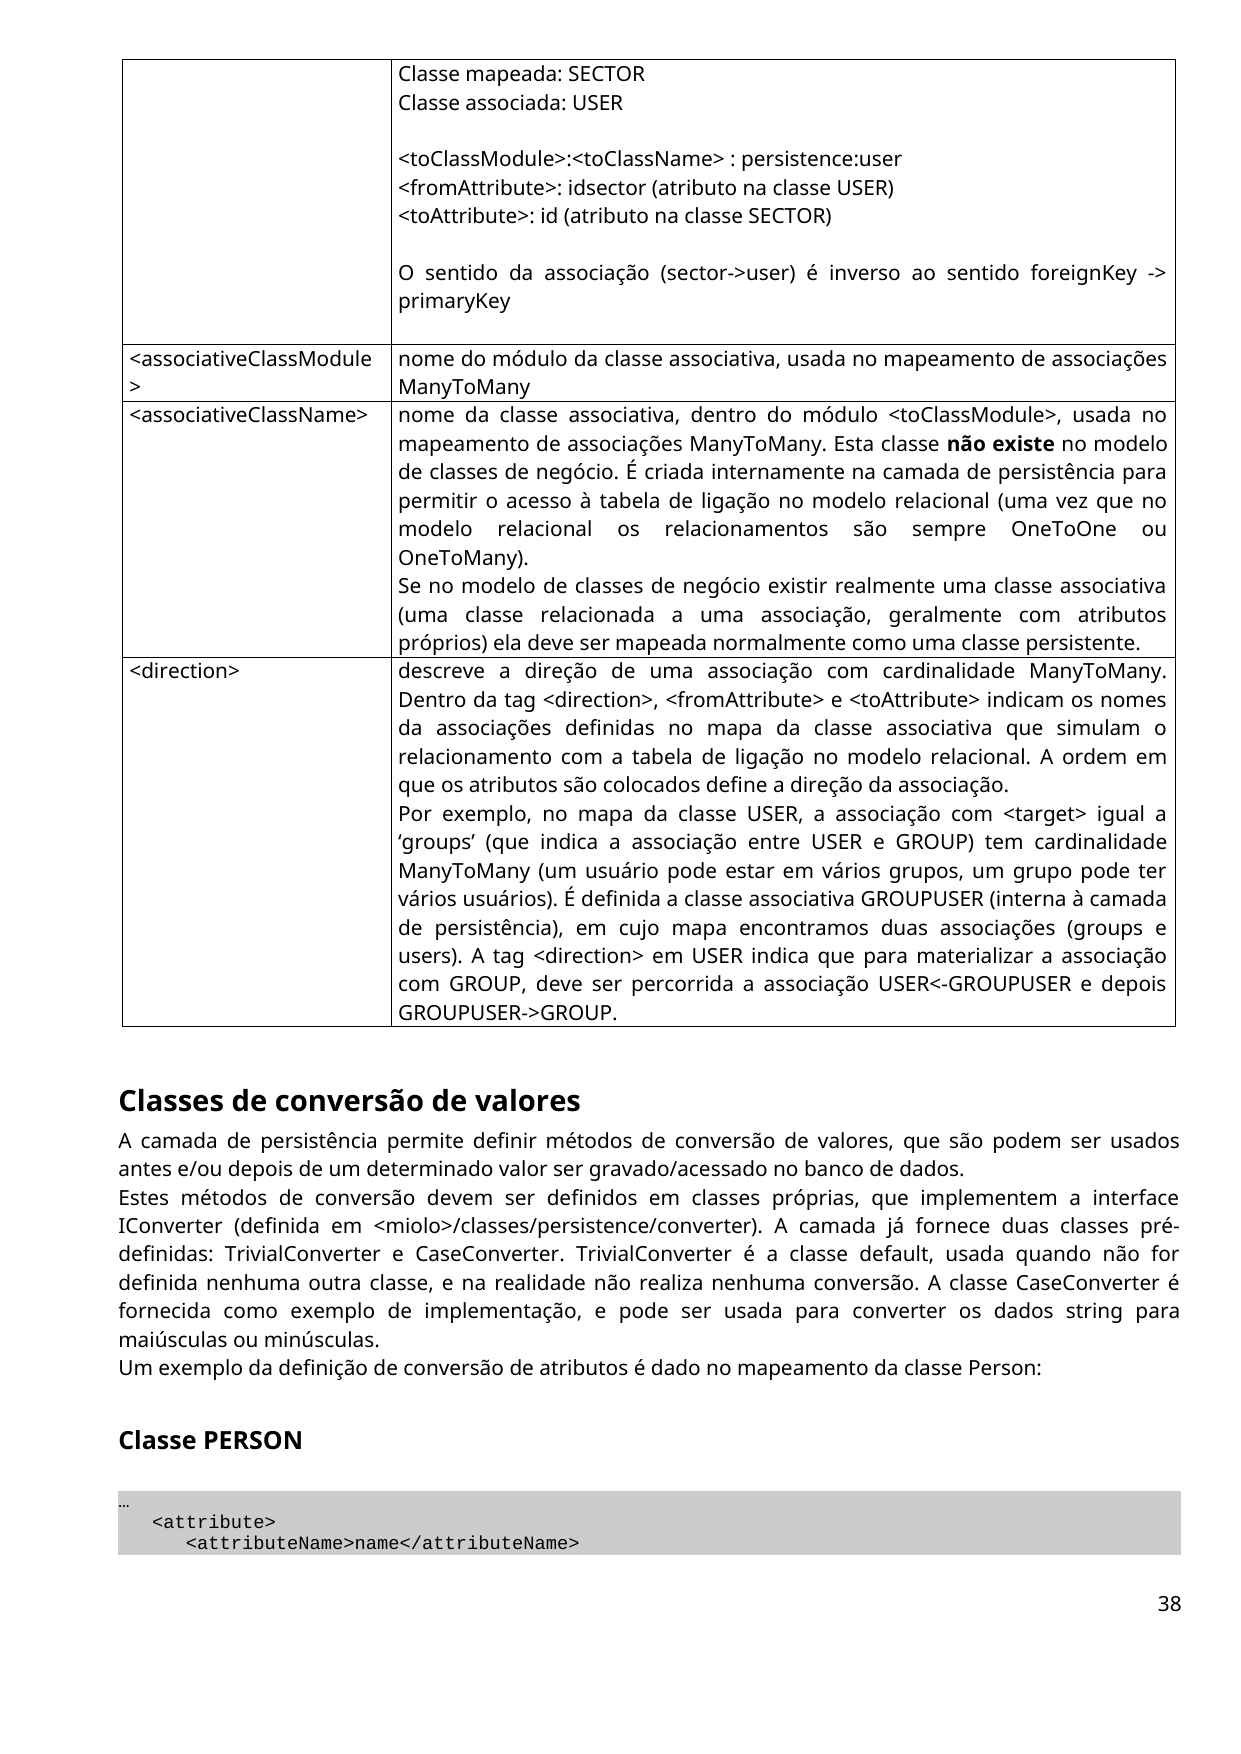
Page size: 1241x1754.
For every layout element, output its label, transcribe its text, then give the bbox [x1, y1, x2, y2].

table_cell <direction> [123, 658, 391, 1026]
text <attribute> [118, 1513, 1181, 1534]
text <attributeName>name</attributeName> [118, 1534, 1181, 1555]
table_cell <associativeClassName> [123, 402, 391, 657]
text … [118, 1491, 1181, 1513]
text Estes métodos de conversão devem ser definidos em classes próprias, que implementem a interface IConverter (definida em <miolo>/classes/persistence/converter). A camada já fornece duas classes pré-definidas: TrivialConverter e CaseConverter. TrivialConverter é a classe default, usada quando não for definida nenhuma outra classe, e na realidade não realiza nenhuma conversão. A classe CaseConverter é fornecida como exemplo de implementação, e pode ser usada para converter os dados string para maiúsculas ou minúsculas. [118, 1183, 1181, 1353]
table_cell Classe mapeada: SECTOR Classe associada: USER <toClassModule>:<toClassName> : persistence:user <fromAttribute>: idsector (atributo na classe USER) <toAttribute>: id (atributo na classe SECTOR) O sentido da associação (sector->user) é inverso ao sentido foreignKey -> primaryKey [392, 60, 1175, 343]
table_cell nome da classe associativa, dentro do módulo <toClassModule>, usada no mapeamento de associações ManyToMany. Esta classe não existe no modelo de classes de negócio. É criada internamente na camada de persistência para permitir o acesso à tabela de ligação no modelo relacional (uma vez que no modelo relacional os relacionamentos são sempre OneToOne ou OneToMany). Se no modelo de classes de negócio existir realmente uma classe associativa (uma classe relacionada a uma associação, geralmente com atributos próprios) ela deve ser mapeada normalmente como uma classe persistente. [392, 402, 1175, 657]
subtitle Classes de conversão de valores [118, 1080, 1181, 1119]
table_cell <associativeClassModule> [123, 345, 391, 401]
table_cell descreve a direção de uma associação com cardinalidade ManyToMany. Dentro da tag <direction>, <fromAttribute> e <toAttribute> indicam os nomes da associações definidas no mapa da classe associativa que simulam o relacionamento com a tabela de ligação no modelo relacional. A ordem em que os atributos são colocados define a direção da associação. Por exemplo, no mapa da classe USER, a associação com <target> igual a ‘groups’ (que indica a associação entre USER e GROUP) tem cardinalidade ManyToMany (um usuário pode estar em vários grupos, um grupo pode ter vários usuários). É definida a classe associativa GROUPUSER (interna à camada de persistência), em cujo mapa encontramos duas associações (groups e users). A tag <direction> em USER indica que para materializar a associação com GROUP, deve ser percorrida a associação USER<-GROUPUSER e depois GROUPUSER->GROUP. [392, 658, 1175, 1026]
subtitle Classe PERSON [118, 1423, 1181, 1457]
table_cell [123, 60, 391, 343]
table_cell nome do módulo da classe associativa, usada no mapeamento de associações ManyToMany [392, 345, 1175, 401]
text A camada de persistência permite definir métodos de conversão de valores, que são podem ser usados antes e/ou depois de um determinado valor ser gravado/acessado no banco de dados. [118, 1126, 1181, 1183]
text Um exemplo da definição de conversão de atributos é dado no mapeamento da classe Person: [118, 1353, 1181, 1382]
